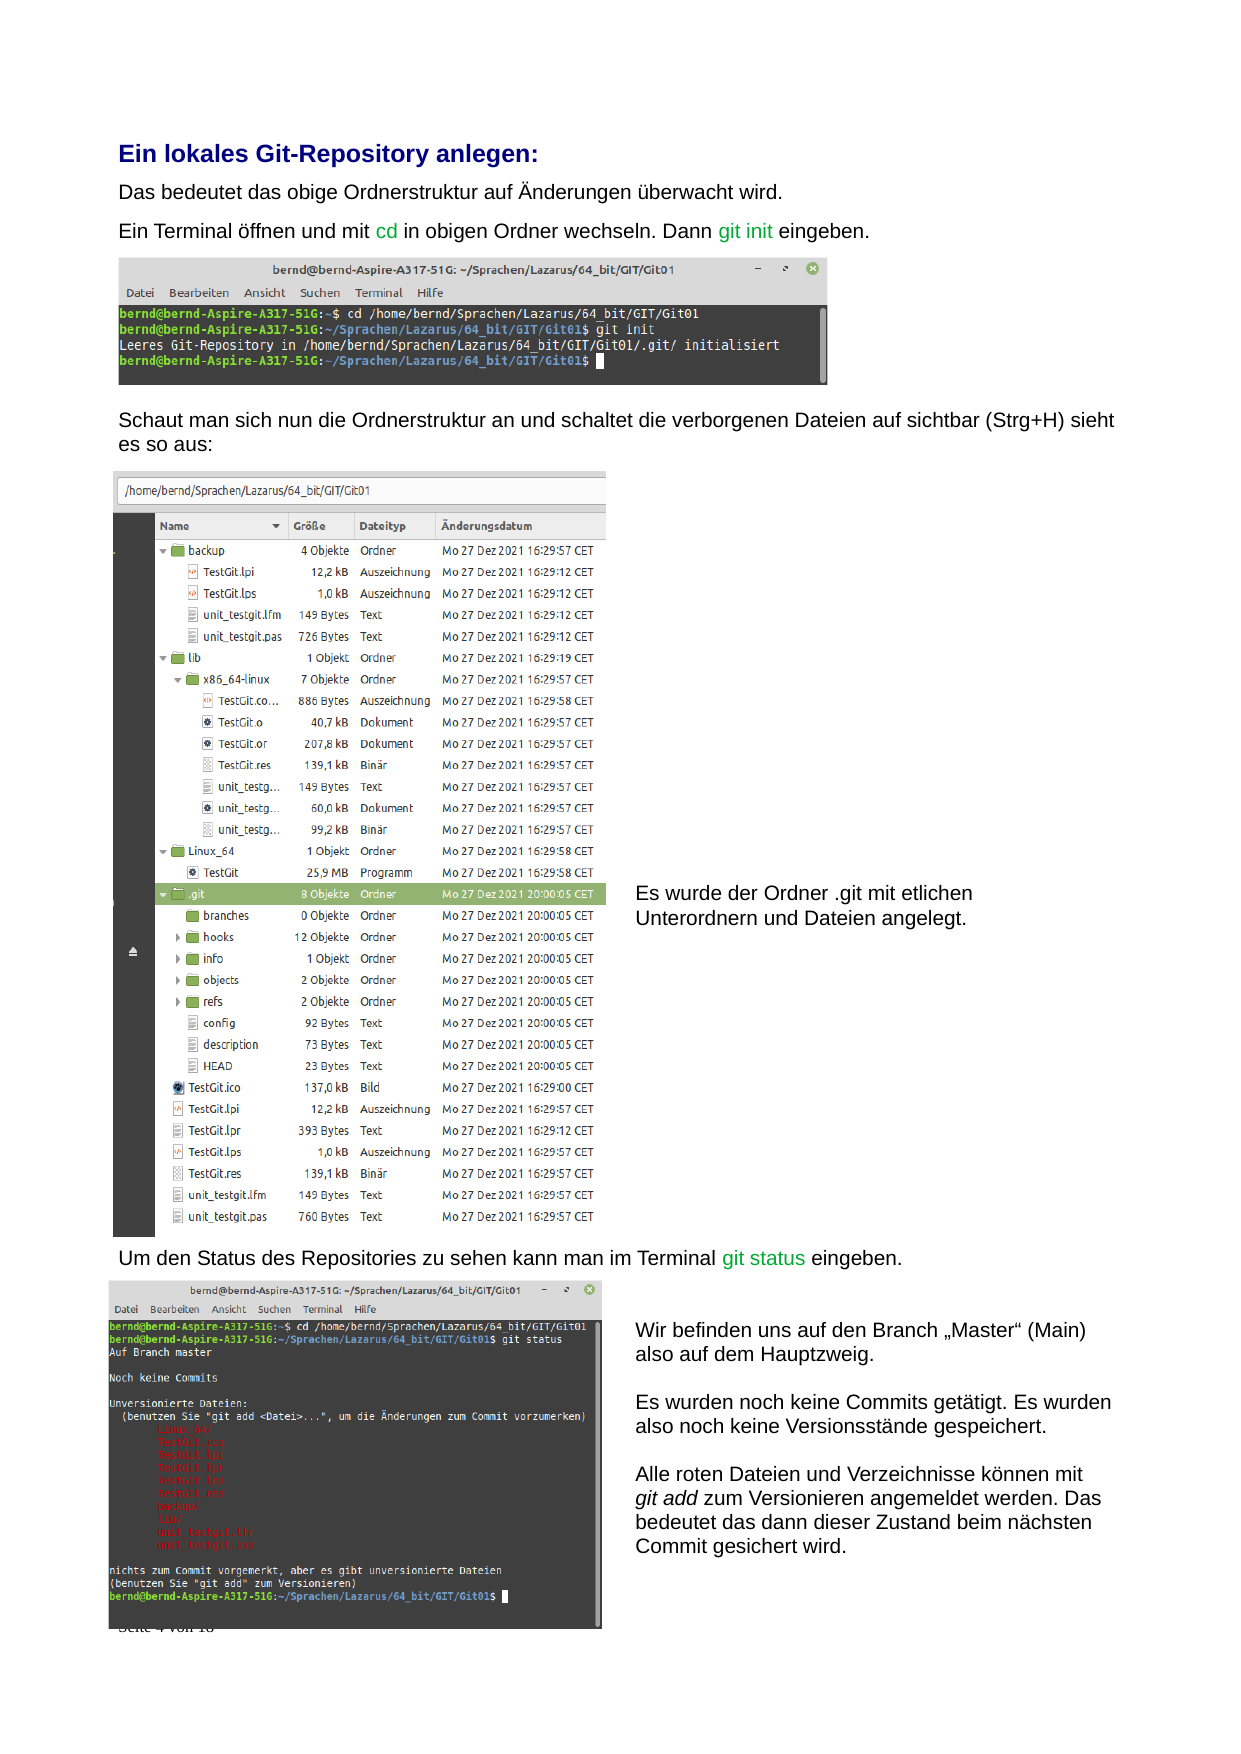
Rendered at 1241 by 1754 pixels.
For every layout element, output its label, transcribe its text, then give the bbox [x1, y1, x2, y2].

picture [108, 1280, 602, 1629]
text Alle roten Dateien und Verzeichnisse können mit git add zum Versionieren angemeldet werden. Das bedeutet das dann dieser Zustand beim nächsten Commit gesichert wird. [602, 1462, 1122, 1557]
text Es wurden noch keine Commits getätigt. Es wurden also noch keine Versionsstände gespeichert. [602, 1390, 1122, 1438]
text Das bedeutet das obige Ordnerstruktur auf Änderungen überwacht wird. [118, 180, 1122, 204]
text Ein Terminal öffnen und mit cd in obigen Ordner wechseln. Dann git init eingeben. [118, 219, 1122, 243]
picture [118, 257, 828, 385]
text Es wurde der Ordner .git mit etlichen Unterordnern und Dateien angelegt. [606, 877, 1122, 930]
subtitle Ein lokales Git-Repository anlegen: [118, 139, 1122, 168]
text Um den Status des Repositories zu sehen kann man im Terminal git status eingeben. [118, 1246, 1122, 1270]
text Wir befinden uns auf den Branch „Master“ (Main) also auf dem Hauptzweig. [602, 1318, 1122, 1366]
picture [113, 471, 606, 1237]
text Schaut man sich nun die Ordnerstruktur an und schaltet die verborgenen Dateien auf sichtbar (Strg+H) sieht es so aus: [118, 407, 1122, 455]
